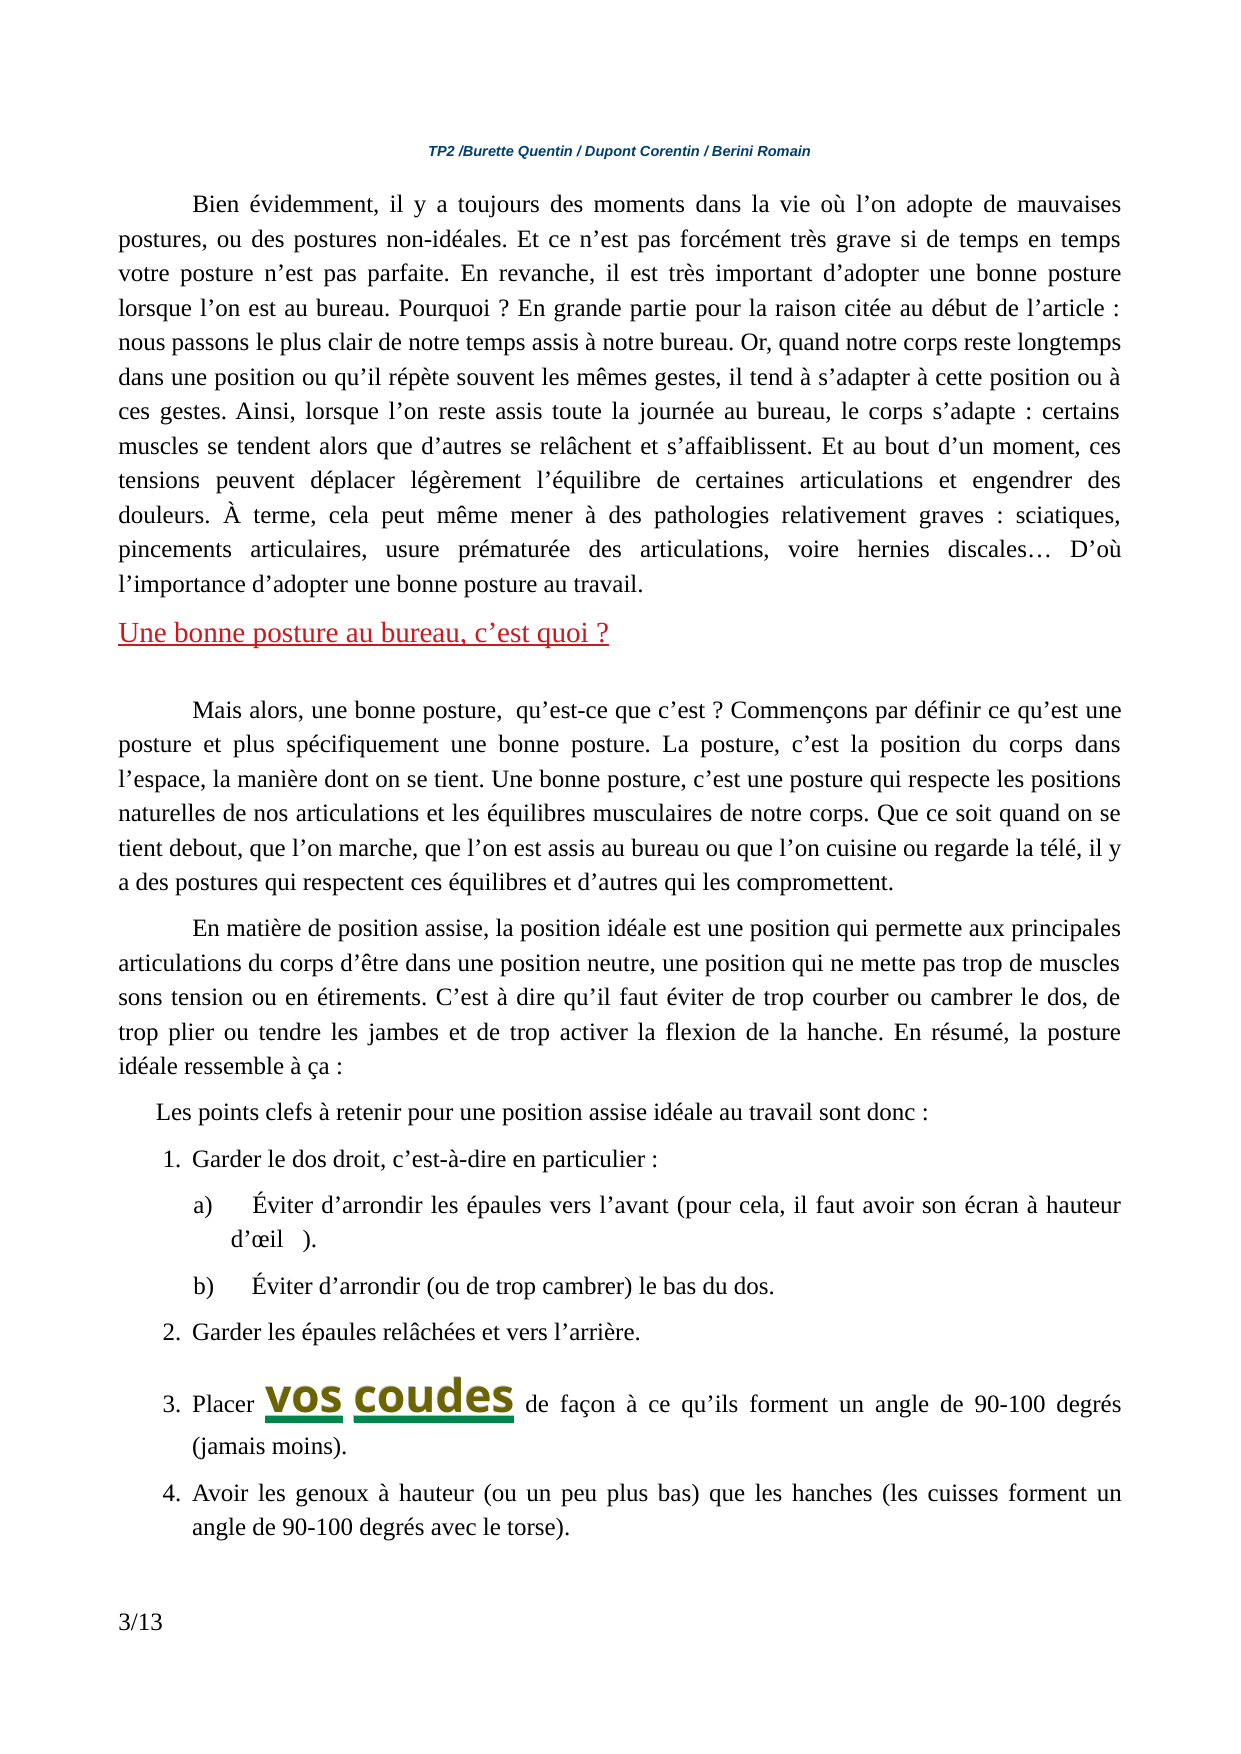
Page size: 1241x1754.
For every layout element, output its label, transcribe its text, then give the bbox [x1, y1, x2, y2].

list Avoir les genoux à hauteur (ou un peu plus bas) que les hanches (les cuisses forment un angle de 90-100 degrés avec le torse). [162, 1478, 1122, 1541]
list Placer vos coudes de façon à ce qu’ils forment un angle de 90-100 degrés (jamais moins). [162, 1363, 1122, 1460]
text Bien évidemment, il y a toujours des moments dans la vie où l’on adopte de mauvaises postures, ou des postures non-idéales. Et ce n’est pas forcément très grave si de temps en temps votre posture n’est pas parfaite. En revanche, il est très important d’adopter une bonne posture lorsque l’on est au bureau. Pourquoi ? En grande partie pour la raison citée au début de l’article : nous passons le plus clair de notre temps assis à notre bureau. Or, quand notre corps reste longtemps dans une position ou qu’il répète souvent les mêmes gestes, il tend à s’adapter à cette position ou à ces gestes. Ainsi, lorsque l’on reste assis toute la journée au bureau, le corps s’adapte : certains muscles se tendent alors que d’autres se relâchent et s’affaiblissent. Et au bout d’un moment, ces tensions peuvent déplacer légèrement l’équilibre de certaines articulations et engendrer des douleurs. À terme, cela peut même mener à des pathologies relativement graves : sciatiques, pincements articulaires, usure prématurée des articulations, voire hernies discales… D’où l’importance d’adopter une bonne posture au travail. [118, 189, 1122, 597]
text Mais alors, une bonne posture, qu’est-ce que c’est ? Commençons par définir ce qu’est une posture et plus spécifiquement une bonne posture. La posture, c’est la position du corps dans l’espace, la manière dont on se tient. Une bonne posture, c’est une posture qui respecte les positions naturelles de nos articulations et les équilibres musculaires de notre corps. Que ce soit quand on se tient debout, que l’on marche, que l’on est assis au bureau ou que l’on cuisine ou regarde la télé, il y a des postures qui respectent ces équilibres et d’autres qui les compromettent. [118, 695, 1122, 896]
text b) Éviter d’arrondir (ou de trop cambrer) le bas du dos. [193, 1271, 1122, 1299]
text a) Éviter d’arrondir les épaules vers l’avant (pour cela, il faut avoir son écran à hauteur d’œil ). [193, 1190, 1122, 1253]
text Une bonne posture au bureau, c’est quoi ? [118, 615, 1122, 648]
list Garder les épaules relâchées et vers l’arrière. [162, 1317, 1122, 1346]
text Les points clefs à retenir pour une position assise idéale au travail sont donc : [118, 1097, 1122, 1126]
text En matière de position assise, la position idéale est une position qui permette aux principales articulations du corps d’être dans une position neutre, une position qui ne mette pas trop de muscles sons tension ou en étirements. C’est à dire qu’il faut éviter de trop courber ou cambrer le dos, de trop plier ou tendre les jambes et de trop activer la flexion de la hanche. En résumé, la posture idéale ressemble à ça : [118, 913, 1122, 1080]
list Garder le dos droit, c’est-à-dire en particulier : [162, 1144, 1122, 1172]
